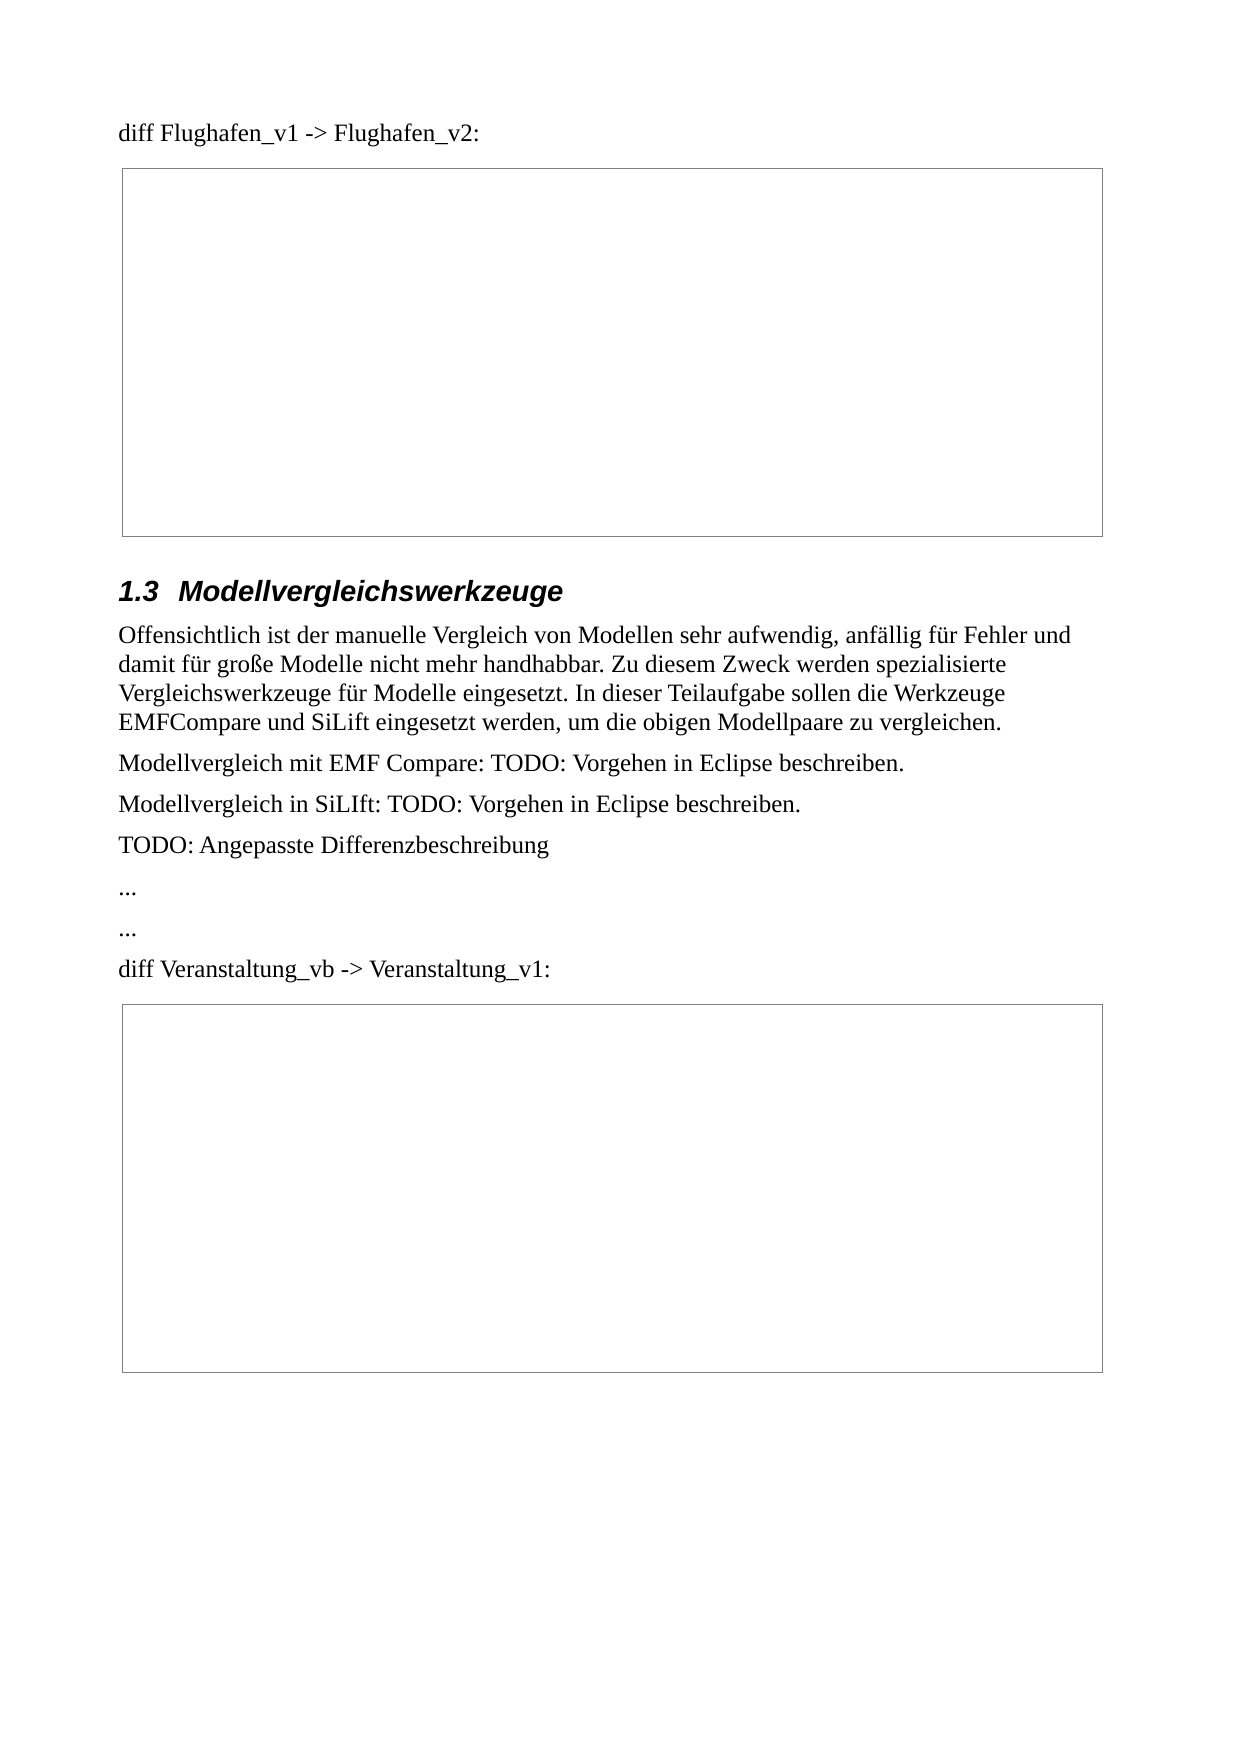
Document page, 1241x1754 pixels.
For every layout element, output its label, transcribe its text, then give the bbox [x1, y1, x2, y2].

text Modellvergleich in SiLIft: TODO: Vorgehen in Eclipse beschreiben. [118, 789, 1122, 818]
subtitle Modellvergleichswerkzeuge [118, 574, 1122, 608]
text ... [118, 872, 1122, 900]
text TODO: Angepasste Differenzbeschreibung [118, 830, 1122, 859]
text ... [118, 913, 1122, 942]
text diff Veranstaltung_vb -> Veranstaltung_v1: [118, 954, 1122, 983]
text diff Flughafen_v1 -> Flughafen_v2: [118, 118, 1122, 147]
text Offensichtlich ist der manuelle Vergleich von Modellen sehr aufwendig, anfällig für Fehler und damit für große Modelle nicht mehr handhabbar. Zu diesem Zweck werden spezialisierte Vergleichswerkzeuge für Modelle eingesetzt. In dieser Teilaufgabe sollen die Werkzeuge EMFCompare und SiLift eingesetzt werden, um die obigen Modellpaare zu vergleichen. [118, 620, 1122, 735]
text Modellvergleich mit EMF Compare: TODO: Vorgehen in Eclipse beschreiben. [118, 748, 1122, 777]
